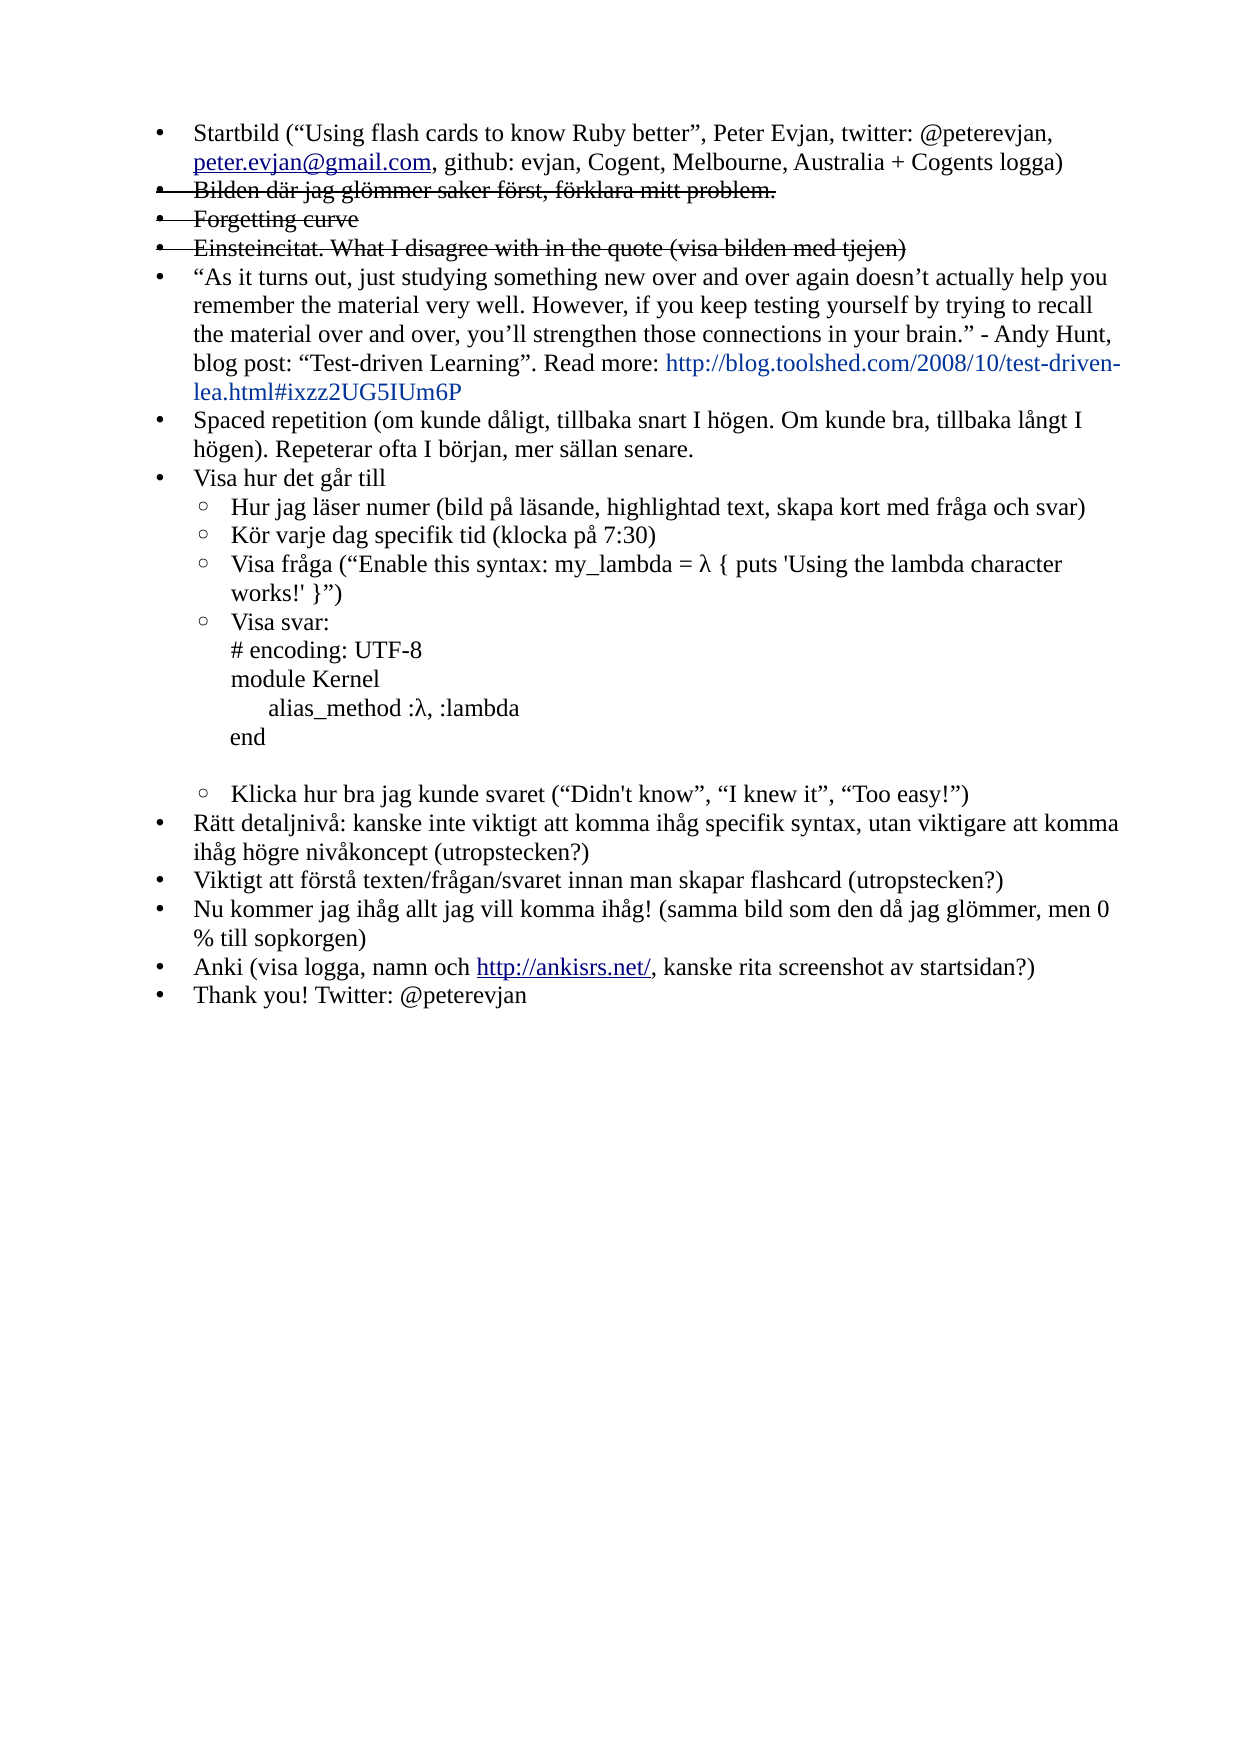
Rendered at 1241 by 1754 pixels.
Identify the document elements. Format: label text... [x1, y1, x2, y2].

list # encoding: UTF-8 [193, 636, 1122, 664]
list Einsteincitat. What I disagree with in the quote (visa bilden med tjejen) [156, 233, 1122, 262]
list module Kernel [193, 664, 1122, 693]
list Klicka hur bra jag kunde svaret (“Didn't know”, “I knew it”, “Too easy!”) [193, 779, 1122, 808]
list Startbild (“Using flash cards to know Ruby better”, Peter Evjan, twitter: @peterevjan, peter.evjan@gmail.com, github: evjan, Cogent, Melbourne, Australia + Cogents logga) [156, 118, 1122, 176]
list Rätt detaljnivå: kanske inte viktigt att komma ihåg specifik syntax, utan viktigare att komma ihåg högre nivåkoncept (utropstecken?) [156, 808, 1122, 866]
list Spaced repetition (om kunde dåligt, tillbaka snart I högen. Om kunde bra, tillbaka långt I högen). Repeterar ofta I början, mer sällan senare. [156, 406, 1122, 463]
list Nu kommer jag ihåg allt jag vill komma ihåg! (samma bild som den då jag glömmer, men 0 % till sopkorgen) [156, 894, 1122, 952]
list Thank you! Twitter: @peterevjan [156, 981, 1122, 1009]
list Anki (visa logga, namn och http://ankisrs.net/, kanske rita screenshot av startsidan?) [156, 952, 1122, 981]
text end [118, 722, 1122, 751]
list Viktigt att förstå texten/frågan/svaret innan man skapar flashcard (utropstecken?) [156, 866, 1122, 894]
list Forgetting curve [156, 204, 1122, 233]
list Hur jag läser numer (bild på läsande, highlightad text, skapa kort med fråga och svar) [193, 492, 1122, 521]
list Visa fråga (“Enable this syntax: my_lambda = λ { puts 'Using the lambda character works!' }”) [193, 549, 1122, 607]
list Visa hur det går till [156, 463, 1122, 492]
list Kör varje dag specifik tid (klocka på 7:30) [193, 521, 1122, 549]
list Visa svar: [193, 607, 1122, 636]
list alias_method :λ, :lambda [231, 693, 1122, 722]
list “As it turns out, just studying something new over and over again doesn’t actually help you remember the material very well. However, if you keep testing yourself by trying to recall the material over and over, you’ll strengthen those connections in your brain.” - Andy Hunt, blog post: “Test-driven Learning”. Read more: http://blog.toolshed.com/2008/10/test-driven-lea.html#ixzz2UG5IUm6P [156, 262, 1122, 406]
list Bilden där jag glömmer saker först, förklara mitt problem. [156, 176, 1122, 204]
